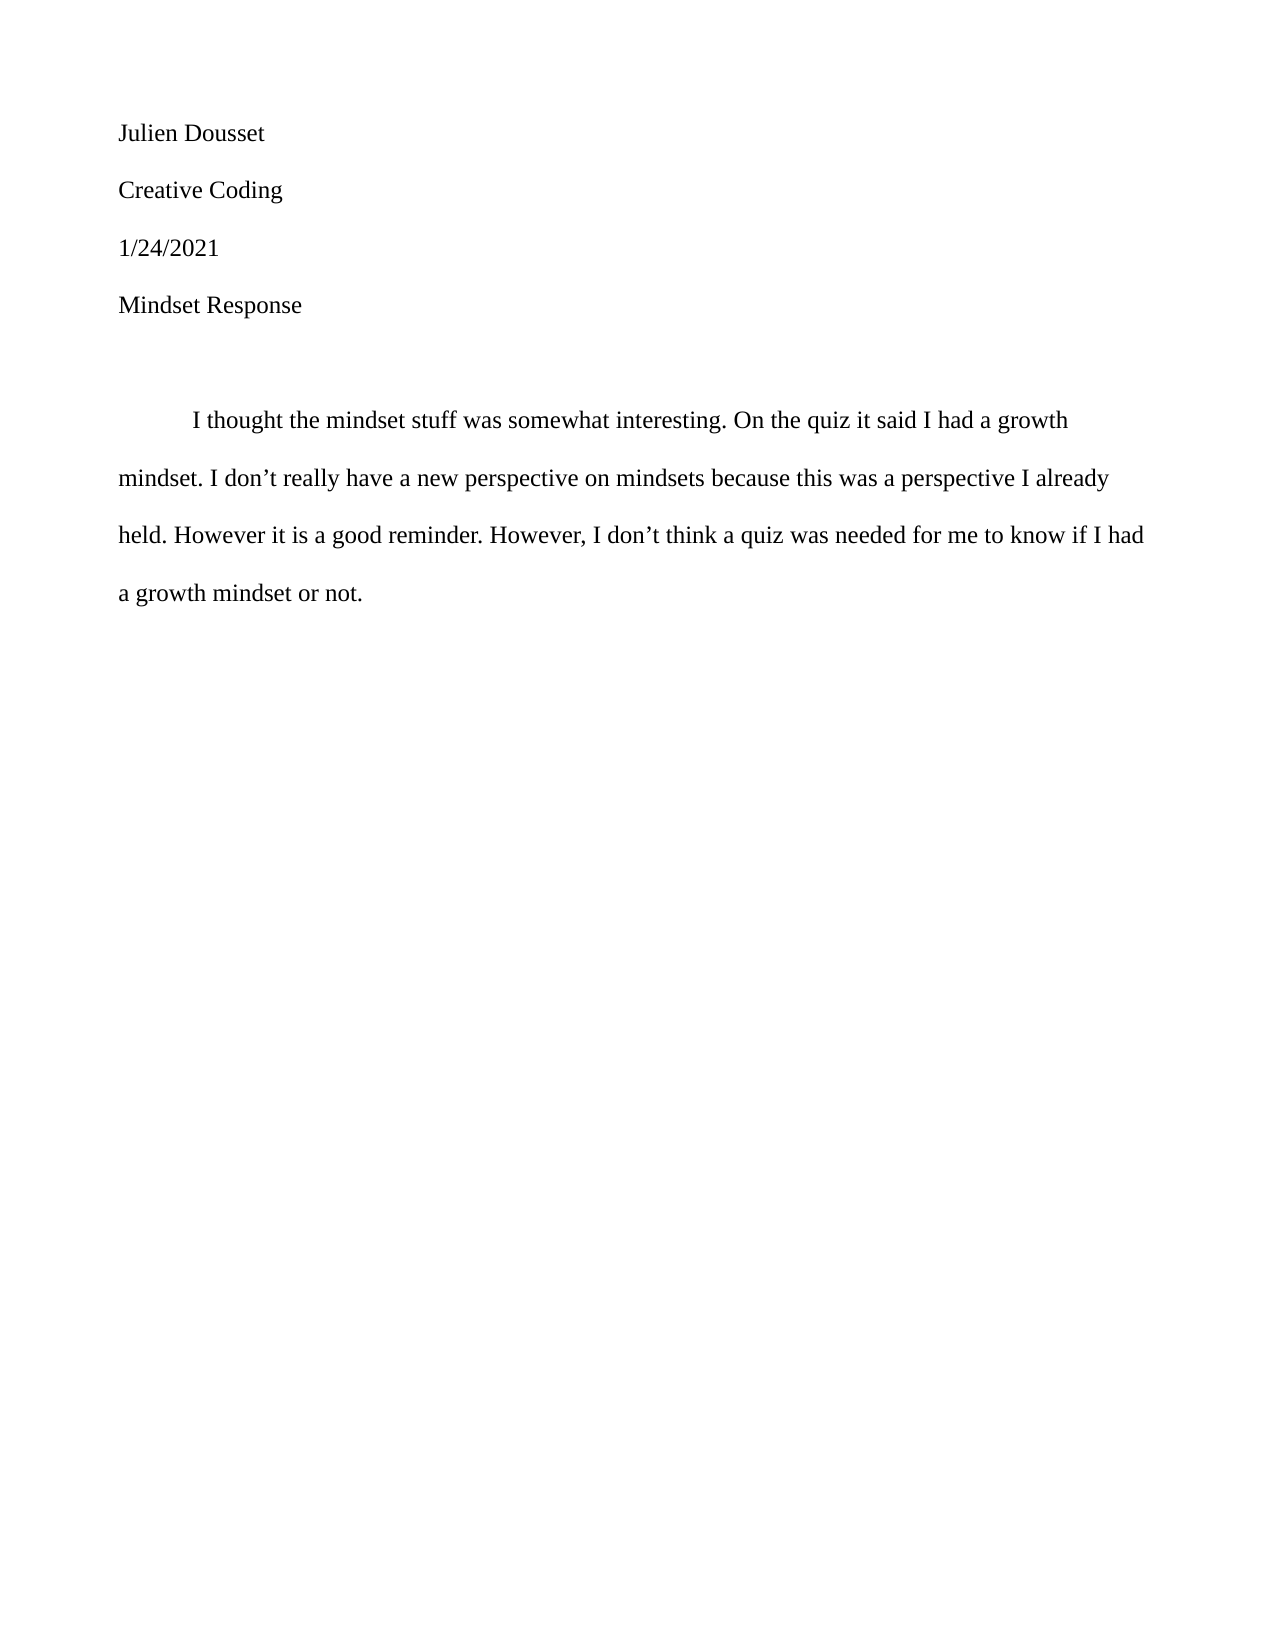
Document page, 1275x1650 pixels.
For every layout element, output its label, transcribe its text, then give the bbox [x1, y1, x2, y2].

text Mindset Response [118, 291, 1157, 319]
text Julien Dousset [118, 118, 1157, 147]
text Creative Coding [118, 176, 1157, 204]
text I thought the mindset stuff was somewhat interesting. On the quiz it said I had a growth mindset. I don’t really have a new perspective on mindsets because this was a perspective I already held. However it is a good reminder. However, I don’t think a quiz was needed for me to know if I had a growth mindset or not. [118, 406, 1157, 607]
text 1/24/2021 [118, 233, 1157, 262]
